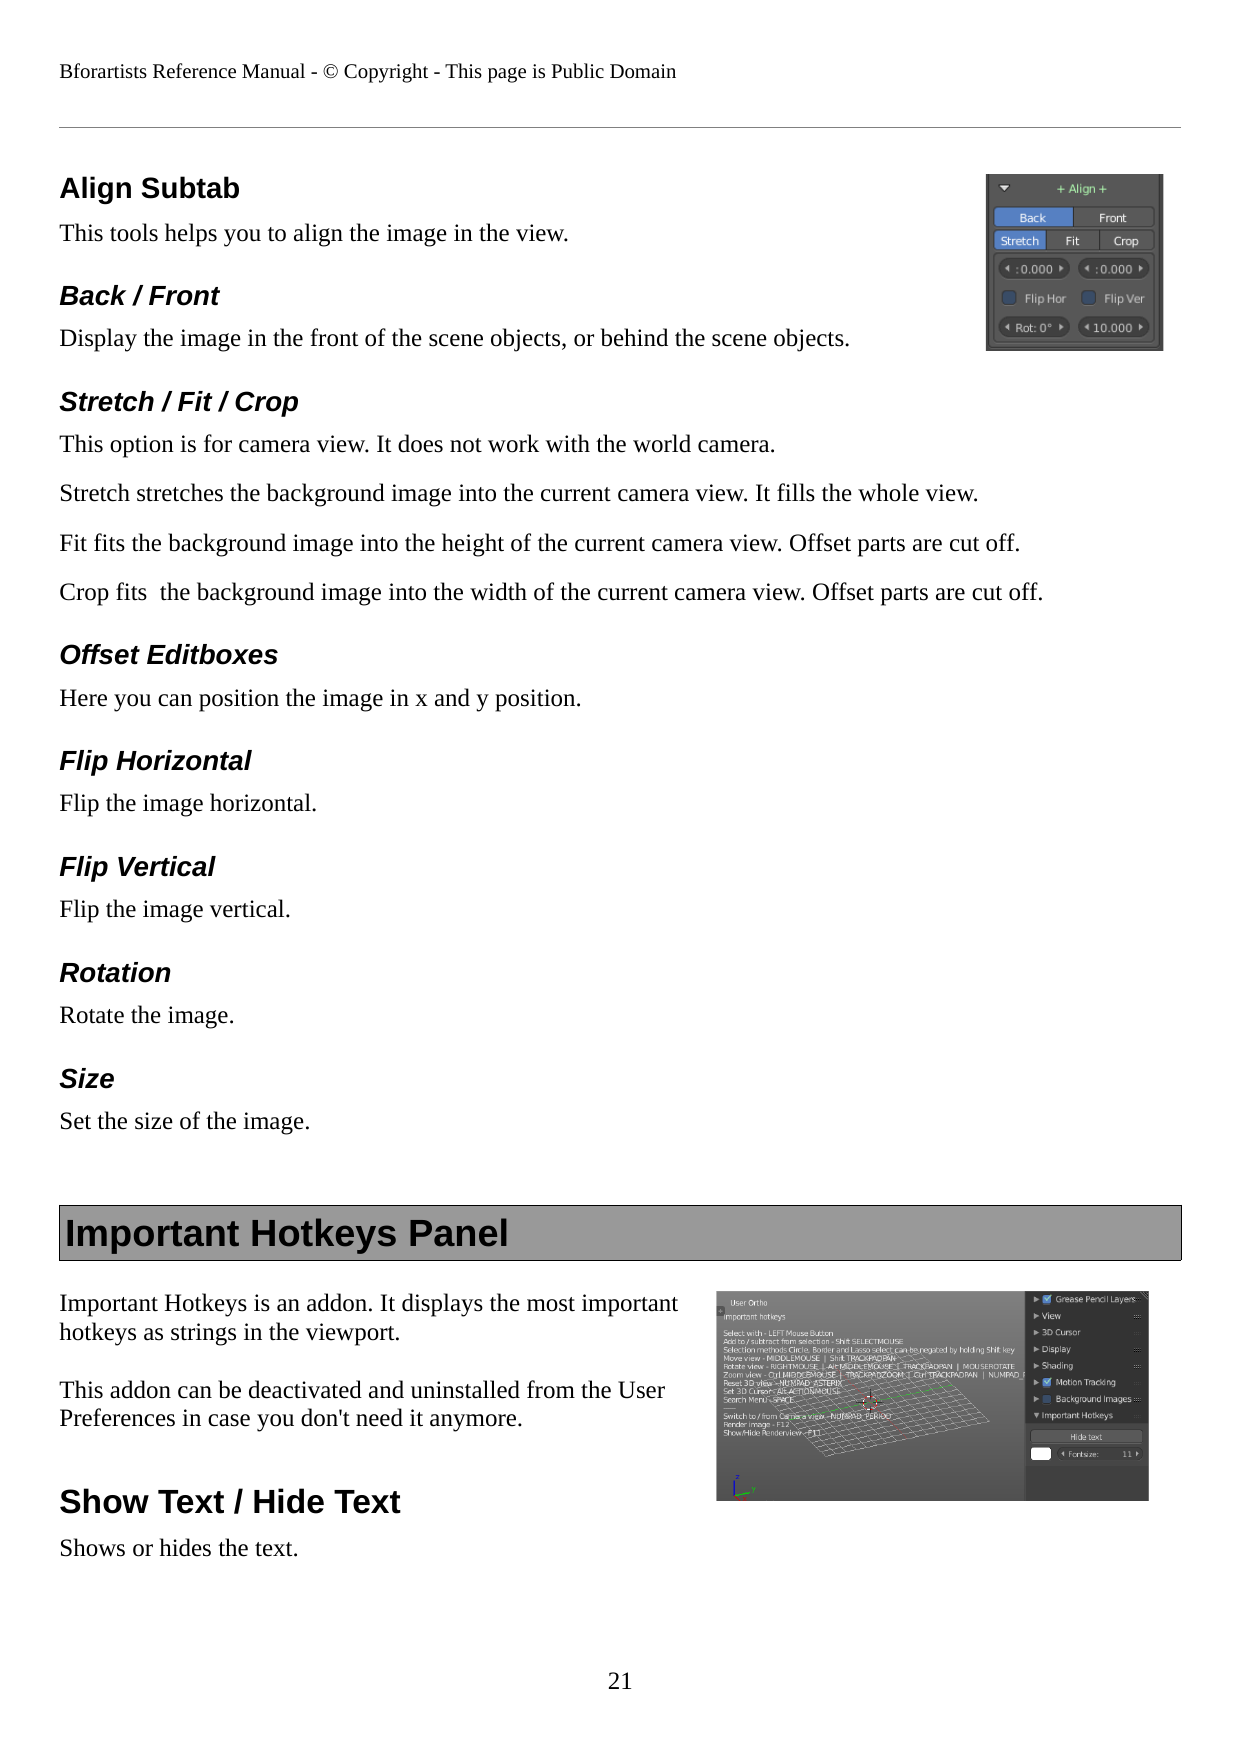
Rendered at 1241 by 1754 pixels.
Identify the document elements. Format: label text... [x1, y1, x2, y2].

subtitle Show Text / Hide Text [59, 1482, 1181, 1521]
picture [985, 174, 1164, 351]
subtitle Flip Horizontal [59, 744, 1181, 776]
text Here you can position the image in x and y position. [59, 683, 1181, 711]
subtitle [1164, 279, 1181, 311]
subtitle Flip Vertical [59, 850, 1181, 882]
text This tools helps you to align the image in the view. [59, 218, 985, 246]
text Stretch stretches the background image into the current camera view. It fills the whole view. [59, 478, 1181, 507]
text Set the size of the image. [59, 1106, 1181, 1135]
text Crop fits the background image into the width of the current camera view. Offset parts are cut off. [59, 577, 1181, 605]
text Flip the image horizontal. [59, 788, 1181, 817]
text Fit fits the background image into the height of the current camera view. Offset parts are cut off. [59, 528, 1181, 556]
subtitle Offset Editboxes [59, 638, 1181, 670]
table_header Important Hotkeys Panel [60, 1206, 1181, 1260]
subtitle Rotation [59, 956, 1181, 988]
subtitle Back / Front [59, 279, 985, 311]
text Display the image in the front of the scene objects, or behind the scene objects. [59, 323, 1181, 352]
subtitle Align Subtab [59, 171, 1181, 205]
picture [716, 1291, 1149, 1501]
text Rotate the image. [59, 1000, 1181, 1029]
text This addon can be deactivated and uninstalled from the User Preferences in case you don't need it anymore. [59, 1375, 716, 1432]
text This option is for camera view. It does not work with the world camera. [59, 429, 1181, 458]
text Important Hotkeys is an addon. It displays the most important hotkeys as strings in the viewport. [59, 1288, 1181, 1346]
subtitle Stretch / Fit / Crop [59, 385, 1181, 417]
text Shows or hides the text. [59, 1533, 1181, 1562]
subtitle Size [59, 1062, 1181, 1094]
text Flip the image vertical. [59, 894, 1181, 923]
